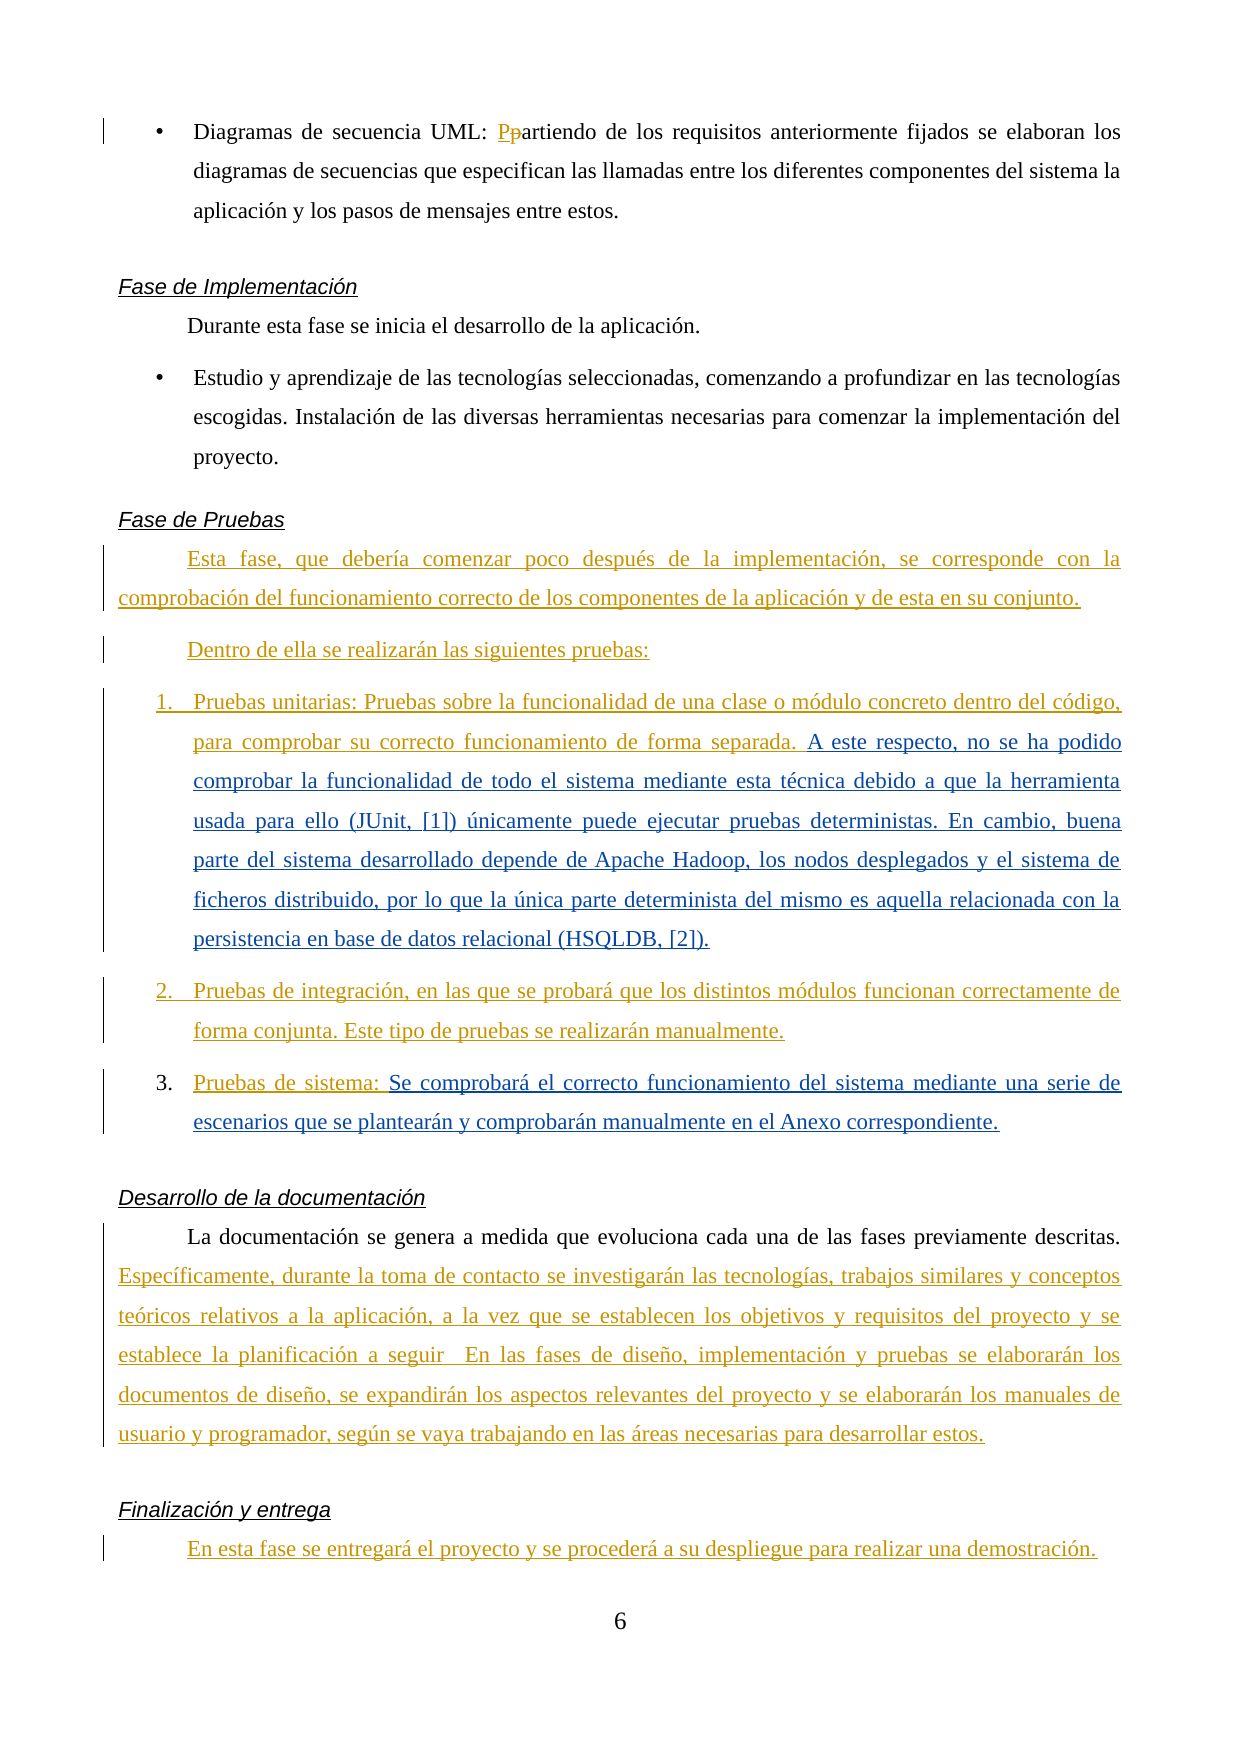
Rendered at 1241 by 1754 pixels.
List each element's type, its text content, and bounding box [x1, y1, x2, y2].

text Durante esta fase se inicia el desarrollo de la aplicación. [118, 312, 1122, 338]
list Pruebas de integración, en las que se probará que los distintos módulos funcionan correctamente de forma conjunta. Este tipo de pruebas se realizarán manualmente. [156, 977, 1122, 1043]
list para comprobar su correcto funcionamiento de forma separada. A este respecto, no se ha podido comprobar la funcionalidad de todo el sistema mediante esta técnica debido a que la herramienta usada para ello (JUnit, [1]) únicamente puede ejecutar pruebas deterministas. En cambio, buena parte del sistema desarrollado depende de Apache Hadoop, los nodos desplegados y el sistema de ficheros distribuido, por lo que la única parte determinista del mismo es aquella relacionada con la persistencia en base de datos relacional (HSQLDB, [2]). [156, 713, 1122, 952]
text Dentro de ella se realizarán las siguientes pruebas: [118, 636, 1122, 663]
subtitle Finalización y entrega [118, 1497, 1122, 1522]
text documentos de diseño, se expandirán los aspectos relevantes del proyecto y se elaborarán los manuales de [118, 1365, 1122, 1404]
list Diagramas de secuencia UML: Partiendo de los requisitos anteriormente fijados se elaboran los diagramas de secuencias que especifican las llamadas entre los diferentes componentes del sistema la aplicación y los pasos de mensajes entre estos. [156, 118, 1122, 223]
text La documentación se genera a medida que evoluciona cada una de las fases previamente descritas. Específicamente, durante la toma de contacto se investigarán las tecnologías, trabajos similares y conceptos [118, 1223, 1122, 1285]
text Esta fase, que debería comenzar poco después de la implementación, se corresponde con la comprobación del funcionamiento correcto de los componentes de la aplicación y de esta en su conjunto. [118, 545, 1122, 611]
list Pruebas unitarias: Pruebas sobre la funcionalidad de una clase o módulo concreto dentro del código, [156, 688, 1122, 711]
subtitle Fase de Implementación [118, 274, 1122, 299]
subtitle Fase de Pruebas [118, 507, 1122, 532]
text En esta fase se entregará el proyecto y se procederá a su despliegue para realizar una demostración. [118, 1535, 1122, 1561]
text usuario y programador, según se vaya trabajando en las áreas necesarias para desarrollar estos. [118, 1405, 1122, 1447]
text teóricos relativos a la aplicación, a la vez que se establecen los objetivos y requisitos del proyecto y se establece la planificación a seguir En las fases de diseño, implementación y pruebas se elaborarán los [118, 1286, 1122, 1364]
list Pruebas de sistema: Se comprobará el correcto funcionamiento del sistema mediante una serie de escenarios que se plantearán y comprobarán manualmente en el Anexo correspondiente. [156, 1069, 1122, 1134]
subtitle Desarrollo de la documentación [118, 1185, 1122, 1210]
list Estudio y aprendizaje de las tecnologías seleccionadas, comenzando a profundizar en las tecnologías escogidas. Instalación de las diversas herramientas necesarias para comenzar la implementación del proyecto. [156, 364, 1122, 469]
